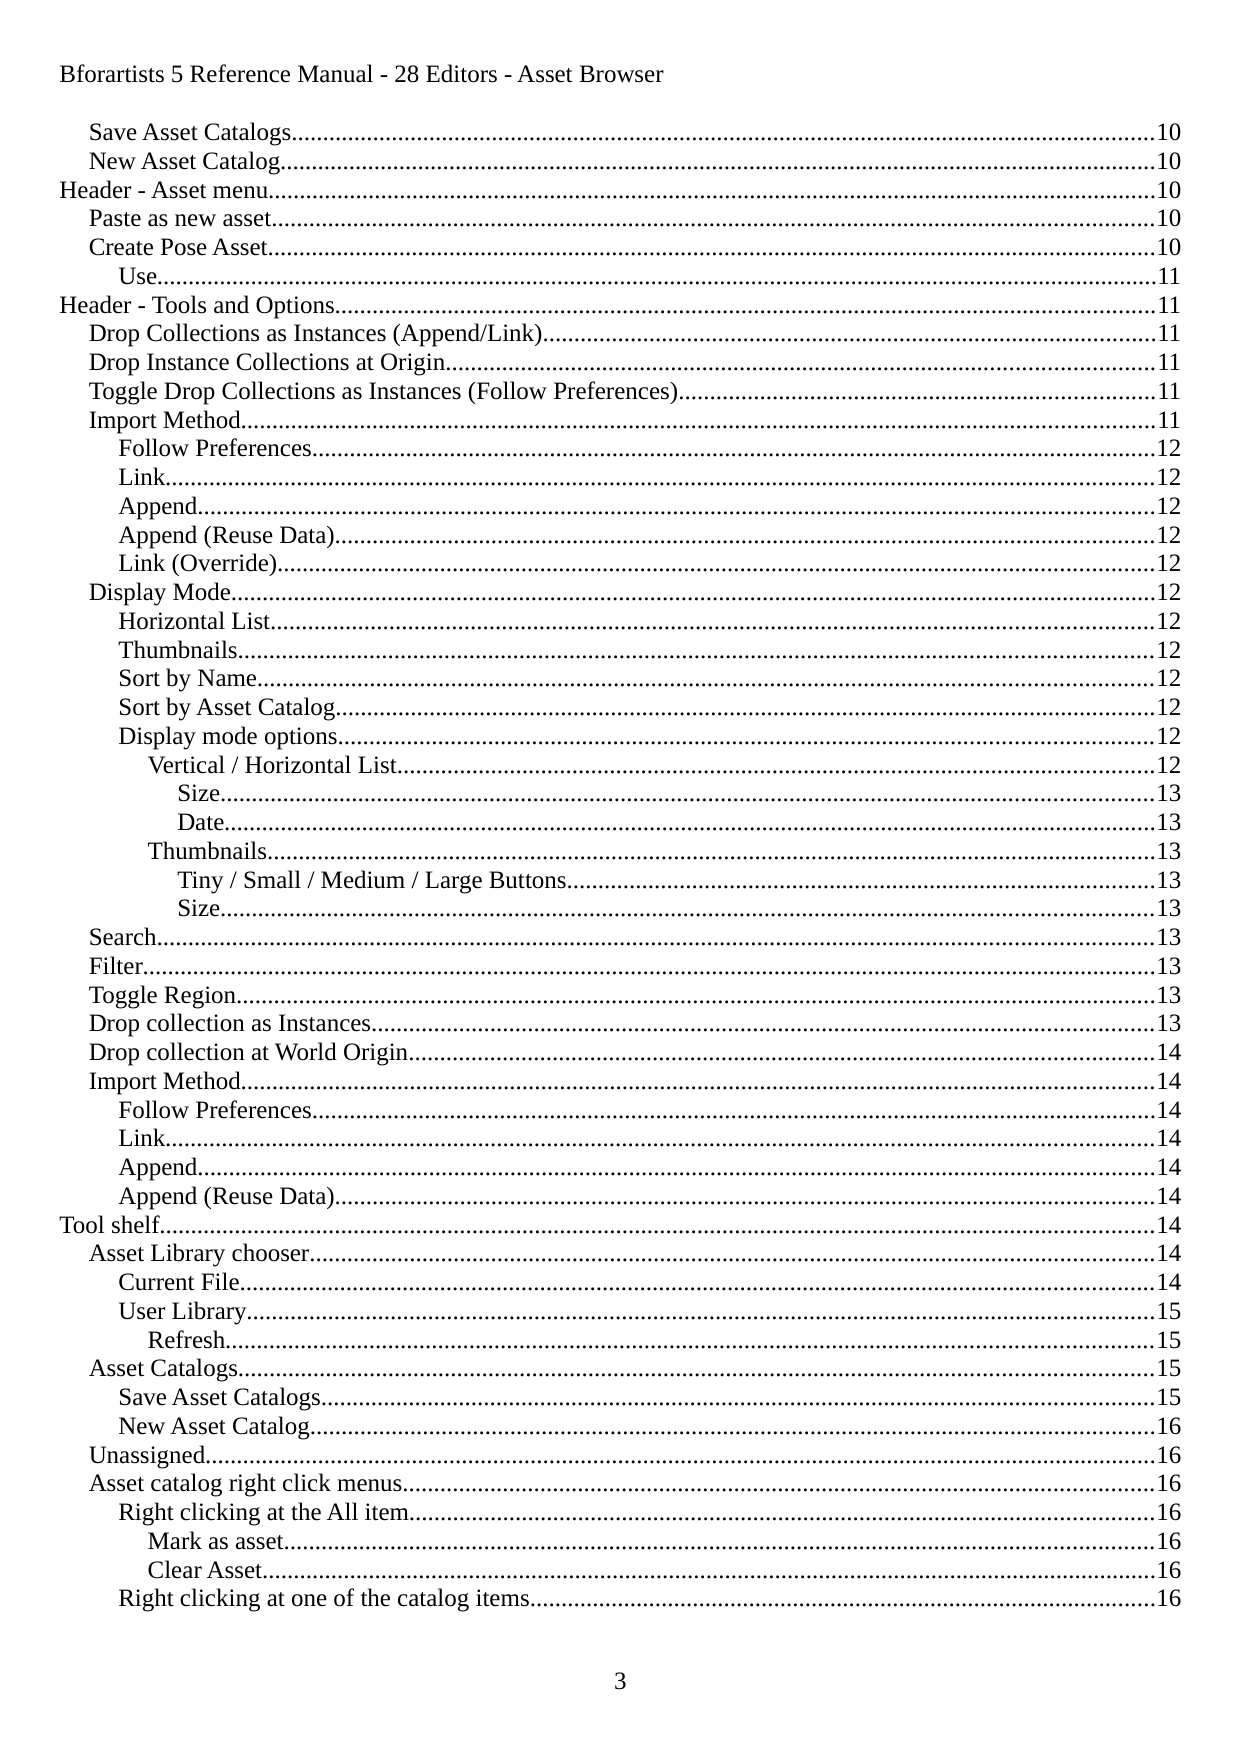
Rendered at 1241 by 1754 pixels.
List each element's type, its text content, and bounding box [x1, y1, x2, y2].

text Display mode options 12 [118, 721, 1181, 750]
text Save Asset Catalogs 15 [118, 1382, 1181, 1411]
text Date 13 [177, 807, 1181, 836]
text Size 13 [177, 893, 1181, 922]
text Clear Asset 16 [147, 1555, 1181, 1583]
text Header - Tools and Options 11 [59, 290, 1181, 318]
text Import Method 14 [88, 1066, 1181, 1095]
text Display Mode 12 [88, 577, 1181, 606]
text Size 13 [177, 778, 1181, 807]
text New Asset Catalog 16 [118, 1411, 1181, 1440]
text Asset catalog right click menus 16 [88, 1468, 1181, 1497]
text Append (Reuse Data) 14 [118, 1181, 1181, 1210]
text Toggle Region 13 [88, 980, 1181, 1008]
text Current File 14 [118, 1267, 1181, 1296]
text Drop collection as Instances 13 [88, 1008, 1181, 1037]
text Tiny / Small / Medium / Large Buttons 13 [177, 865, 1181, 893]
text Refresh 15 [147, 1325, 1181, 1353]
text Drop Instance Collections at Origin 11 [88, 347, 1181, 376]
text Right clicking at one of the catalog items 16 [118, 1583, 1181, 1612]
text Search 13 [88, 922, 1181, 951]
text Append 12 [118, 491, 1181, 520]
text Horizontal List 12 [118, 606, 1181, 635]
text Follow Preferences 12 [118, 433, 1181, 462]
text Mark as asset 16 [147, 1526, 1181, 1555]
text Thumbnails 13 [147, 836, 1181, 865]
text Save Asset Catalogs 10 [88, 117, 1181, 146]
text Append (Reuse Data) 12 [118, 520, 1181, 548]
text Header - Asset menu 10 [59, 175, 1181, 203]
text Right clicking at the All item 16 [118, 1497, 1181, 1526]
text Sort by Asset Catalog 12 [118, 692, 1181, 721]
text Thumbnails 12 [118, 635, 1181, 663]
text Asset Library chooser 14 [88, 1238, 1181, 1267]
text Unassigned 16 [88, 1440, 1181, 1468]
text Follow Preferences 14 [118, 1095, 1181, 1123]
text Tool shelf 14 [59, 1210, 1181, 1238]
text Sort by Name 12 [118, 663, 1181, 692]
text Create Pose Asset 10 [88, 232, 1181, 261]
text Append 14 [118, 1152, 1181, 1181]
text Asset Catalogs 15 [88, 1353, 1181, 1382]
text Drop collection at World Origin 14 [88, 1037, 1181, 1066]
text Vertical / Horizontal List 12 [147, 750, 1181, 778]
text Link 12 [118, 462, 1181, 491]
text Use 11 [118, 261, 1181, 290]
text Link (Override) 12 [118, 548, 1181, 577]
text Filter 13 [88, 951, 1181, 980]
text User Library 15 [118, 1296, 1181, 1325]
text Paste as new asset 10 [88, 203, 1181, 232]
text Import Method 11 [88, 405, 1181, 433]
text New Asset Catalog 10 [88, 146, 1181, 175]
text Link 14 [118, 1123, 1181, 1152]
text Toggle Drop Collections as Instances (Follow Preferences) 11 [88, 376, 1181, 405]
text Drop Collections as Instances (Append/Link) 11 [88, 318, 1181, 347]
